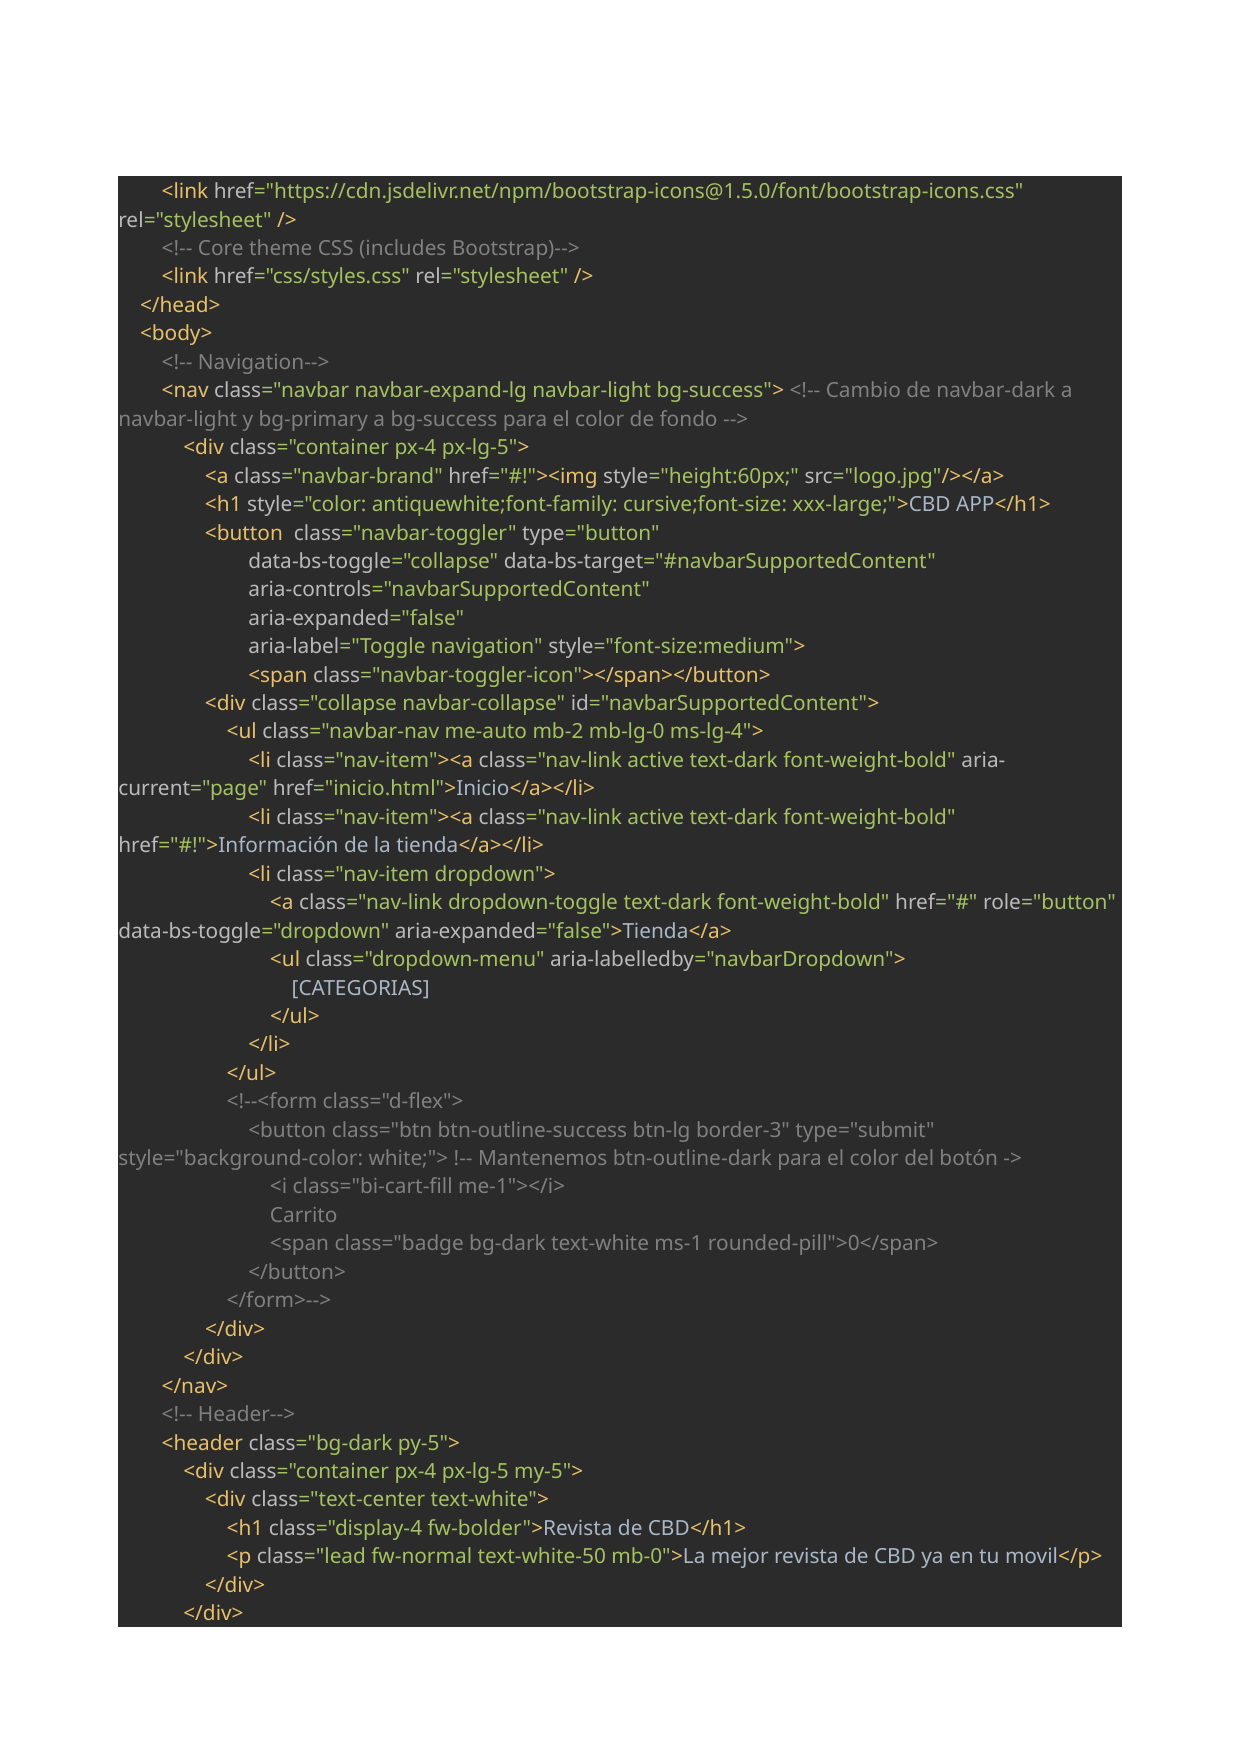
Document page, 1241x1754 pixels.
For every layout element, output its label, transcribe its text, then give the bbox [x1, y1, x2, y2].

text <link href="https://cdn.jsdelivr.net/npm/bootstrap-icons@1.5.0/font/bootstrap-icons.css" rel="stylesheet" /> <!-- Core theme CSS (includes Bootstrap)--> <link href="css/styles.css" rel="stylesheet" /> </head> <body> <!-- Navigation--> <nav class="navbar navbar-expand-lg navbar-light bg-success"> <!-- Cambio de navbar-dark a navbar-light y bg-primary a bg-success para el color de fondo --> <div class="container px-4 px-lg-5"> <a class="navbar-brand" href="#!"><img style="height:60px;" src="logo.jpg"/></a> <h1 style="color: antiquewhite;font-family: cursive;font-size: xxx-large;">CBD APP</h1> <button class="navbar-toggler" type="button" data-bs-toggle="collapse" data-bs-target="#navbarSupportedContent" aria-controls="navbarSupportedContent" aria-expanded="false" aria-label="Toggle navigation" style="font-size:medium"> <span class="navbar-toggler-icon"></span></button> <div class="collapse navbar-collapse" id="navbarSupportedContent"> <ul class="navbar-nav me-auto mb-2 mb-lg-0 ms-lg-4"> <li class="nav-item"><a class="nav-link active text-dark font-weight-bold" aria-current="page" href="inicio.html">Inicio</a></li> <li class="nav-item"><a class="nav-link active text-dark font-weight-bold" href="#!">Información de la tienda</a></li> <li class="nav-item dropdown"> <a class="nav-link dropdown-toggle text-dark font-weight-bold" href="#" role="button" data-bs-toggle="dropdown" aria-expanded="false">Tienda</a> <ul class="dropdown-menu" aria-labelledby="navbarDropdown"> [CATEGORIAS] </ul> </li> </ul> <!--<form class="d-flex"> <button class="btn btn-outline-success btn-lg border-3" type="submit" style="background-color: white;"> !-- Mantenemos btn-outline-dark para el color del botón -> <i class="bi-cart-fill me-1"></i> Carrito <span class="badge bg-dark text-white ms-1 rounded-pill">0</span> </button> </form>--> </div> </div> </nav> <!-- Header--> <header class="bg-dark py-5"> <div class="container px-4 px-lg-5 my-5"> <div class="text-center text-white"> <h1 class="display-4 fw-bolder">Revista de CBD</h1> <p class="lead fw-normal text-white-50 mb-0">La mejor revista de CBD ya en tu movil</p> </div> </div> [118, 176, 1122, 1627]
